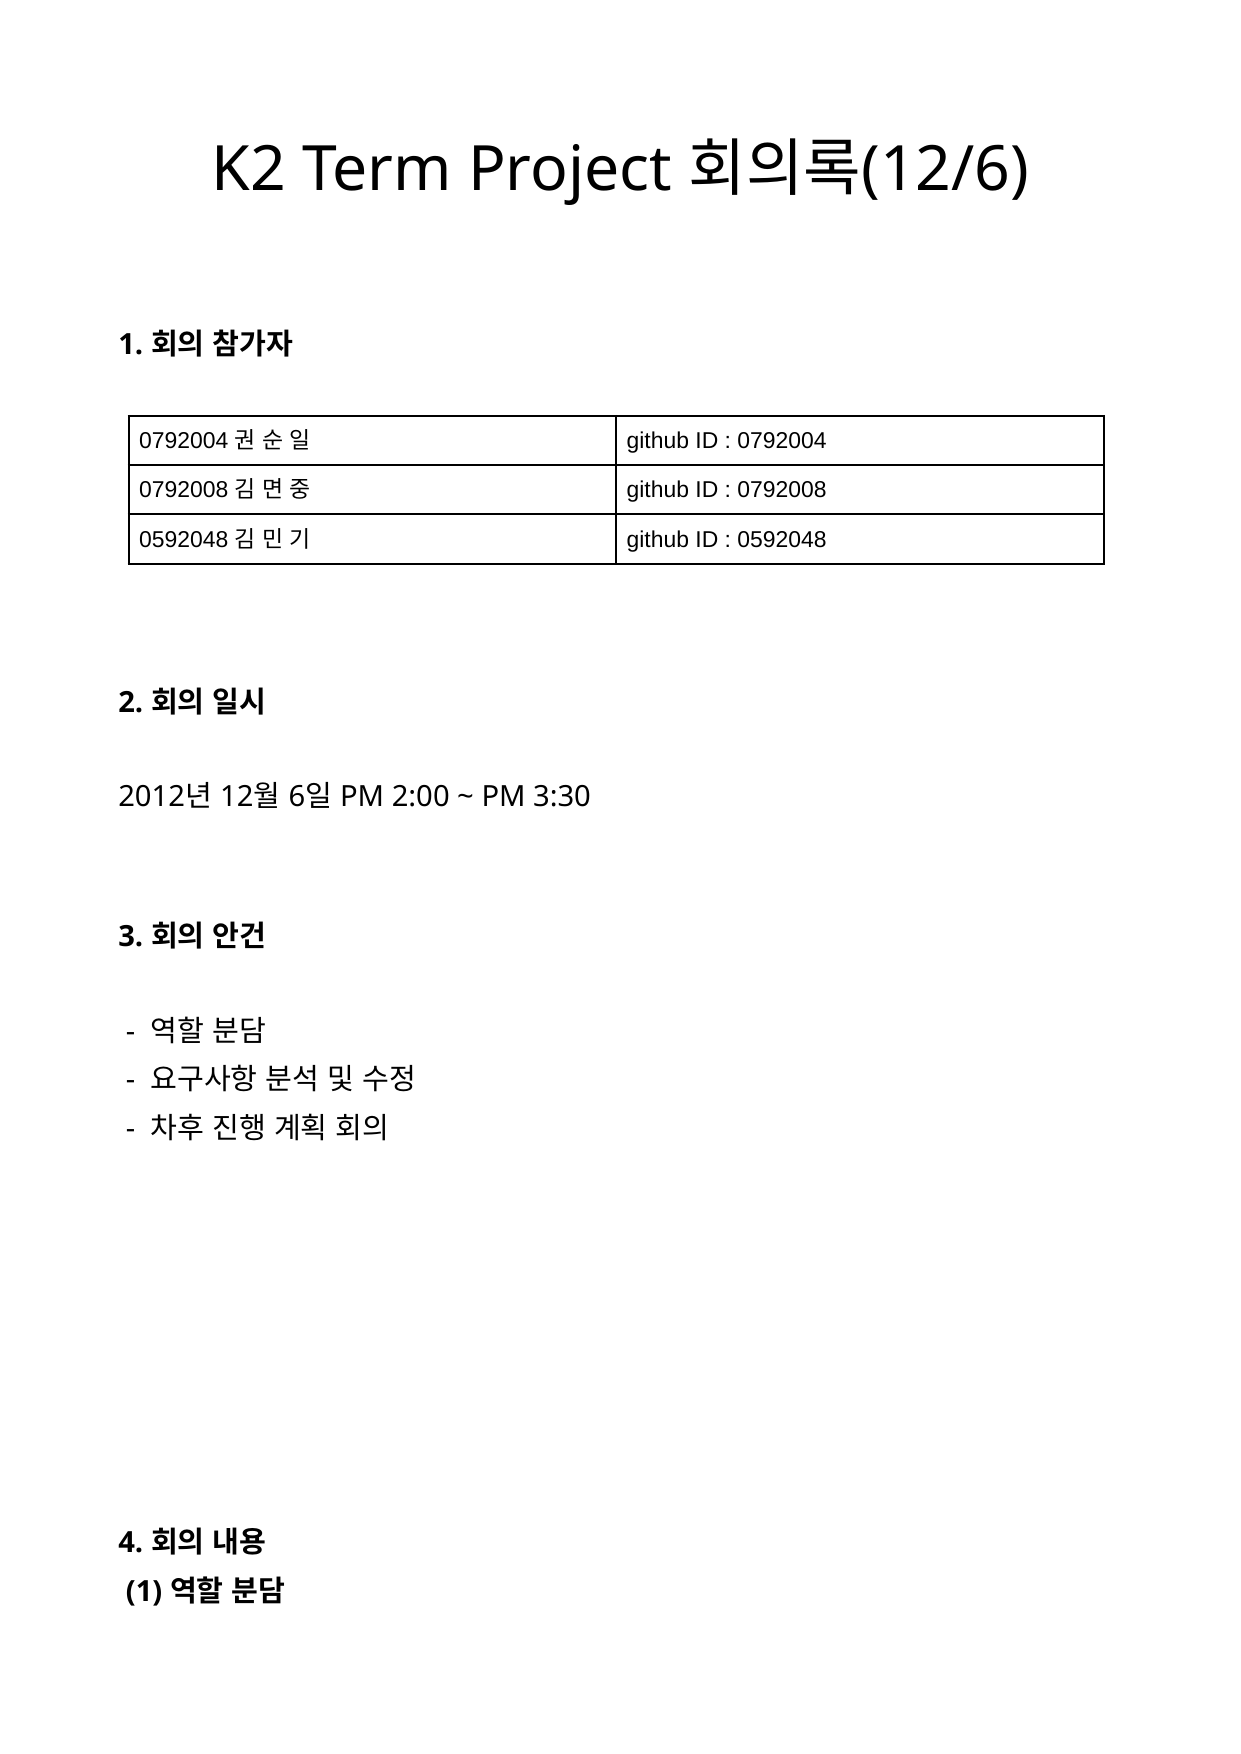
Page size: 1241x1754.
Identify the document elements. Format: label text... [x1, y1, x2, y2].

text 3. 회의 안건 [118, 913, 1122, 955]
text - 역할 분담 [118, 1007, 1122, 1049]
text 2012년 12월 6일 PM 2:00 ~ PM 3:30 [118, 773, 1122, 815]
text 1. 회의 참가자 [118, 320, 1122, 363]
table_cell 0792008 김 면 중 [130, 466, 615, 513]
table_cell 0592048 김 민 기 [130, 515, 615, 562]
text (1) 역할 분담 [118, 1567, 1122, 1609]
text - 요구사항 분석 및 수정 [118, 1056, 1122, 1098]
table_cell github ID : 0792008 [617, 466, 1103, 513]
text K2 Term Project 회의록(12/6) [118, 118, 1122, 209]
table_header 0792004 권 순 일 [130, 417, 615, 464]
text 4. 회의 내용 [118, 1518, 1122, 1561]
table_cell github ID : 0592048 [617, 515, 1103, 562]
text 2. 회의 일시 [118, 678, 1122, 721]
table_header github ID : 0792004 [617, 417, 1103, 464]
text - 차후 진행 계획 회의 [118, 1104, 1122, 1147]
